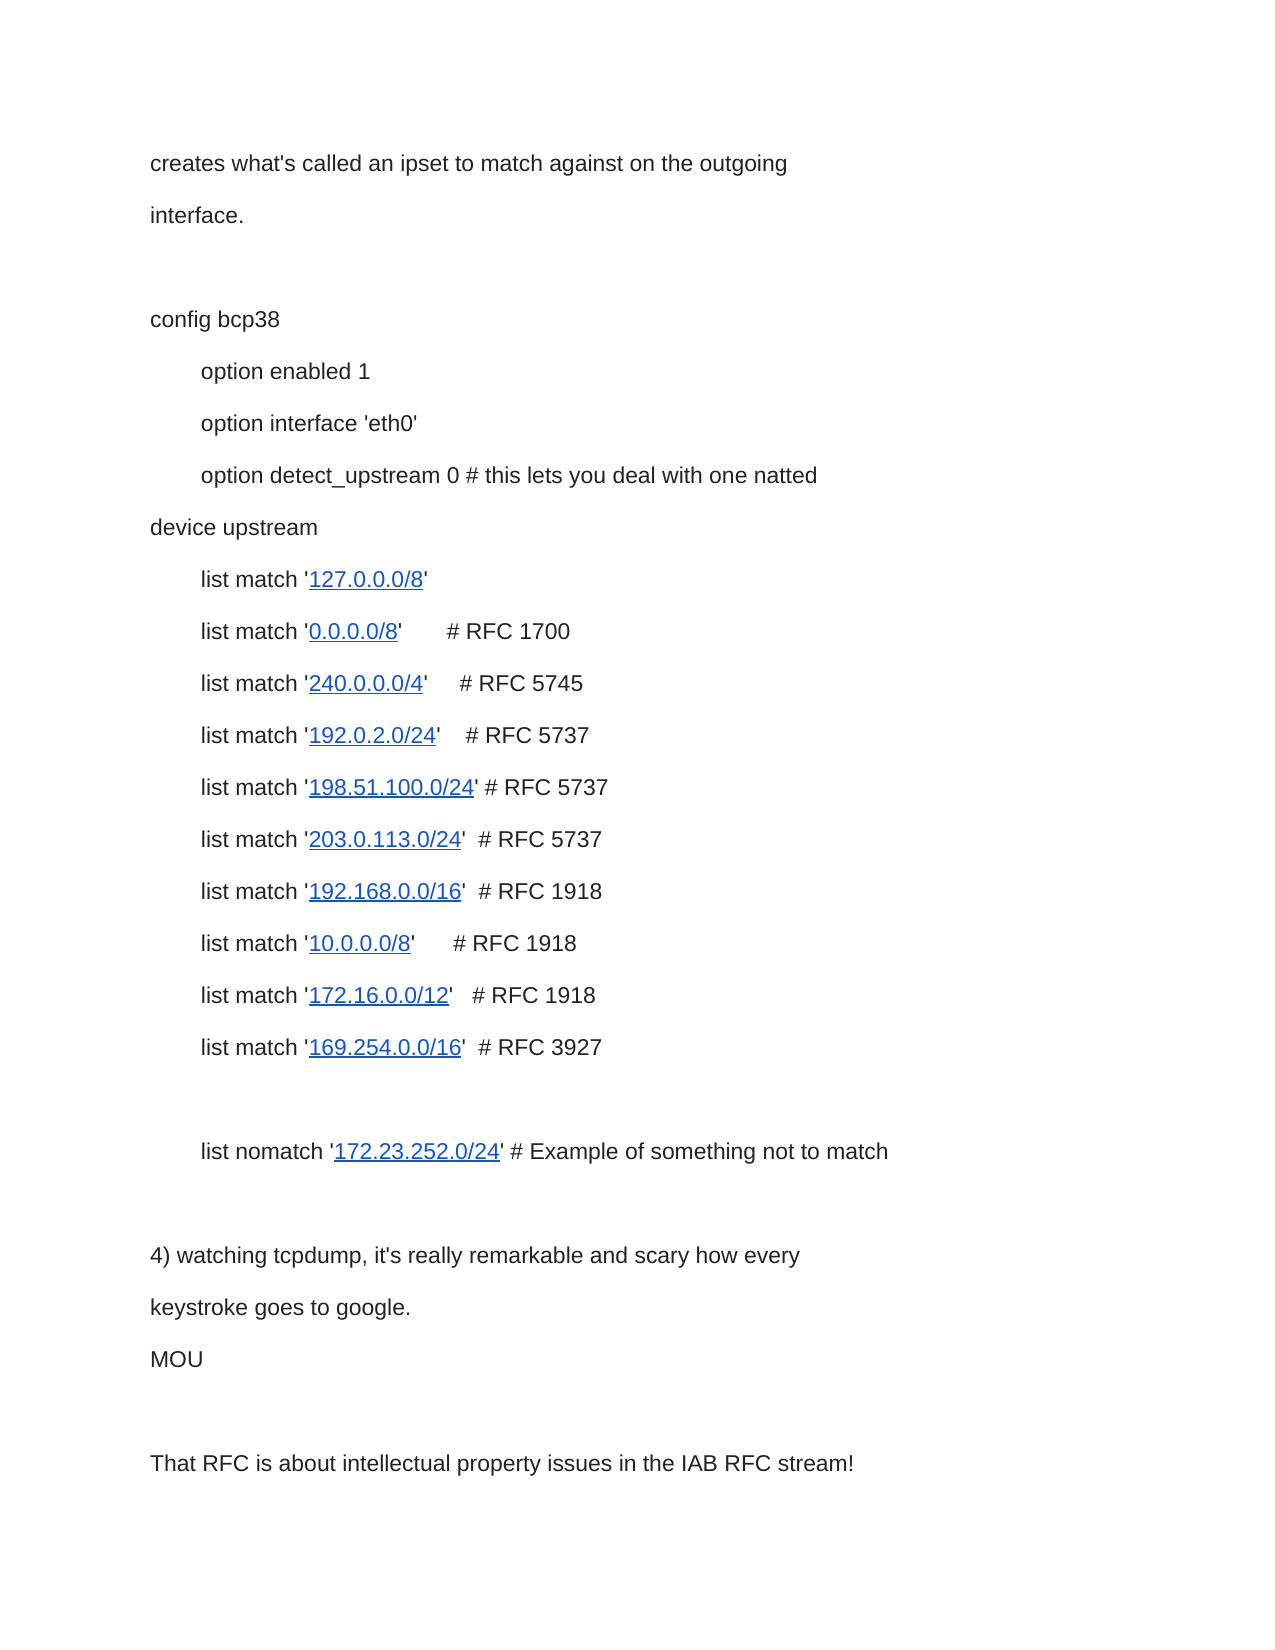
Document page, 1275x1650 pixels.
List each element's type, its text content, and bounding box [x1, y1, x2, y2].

text MOU [150, 1346, 1125, 1372]
text list match '0.0.0.0/8' # RFC 1700 [150, 618, 1125, 644]
text device upstream [150, 514, 1125, 540]
text list match '10.0.0.0/8' # RFC 1918 [150, 930, 1125, 956]
text interface. [150, 202, 1125, 228]
text list match '172.16.0.0/12' # RFC 1918 [150, 982, 1125, 1008]
text list match '203.0.113.0/24' # RFC 5737 [150, 826, 1125, 852]
text option enabled 1 [150, 358, 1125, 384]
text creates what's called an ipset to match against on the outgoing [150, 150, 1125, 176]
text list match '127.0.0.0/8' [150, 566, 1125, 592]
text list nomatch '172.23.252.0/24' # Example of something not to match [150, 1138, 1125, 1164]
text keystroke goes to google. [150, 1293, 1125, 1320]
text option detect_upstream 0 # this lets you deal with one natted [150, 462, 1125, 488]
text list match '192.0.2.0/24' # RFC 5737 [150, 722, 1125, 748]
text list match '240.0.0.0/4' # RFC 5745 [150, 670, 1125, 696]
text option interface 'eth0' [150, 410, 1125, 436]
text list match '192.168.0.0/16' # RFC 1918 [150, 878, 1125, 904]
text list match '198.51.100.0/24' # RFC 5737 [150, 774, 1125, 800]
text list match '169.254.0.0/16' # RFC 3927 [150, 1034, 1125, 1060]
text 4) watching tcpdump, it's really remarkable and scary how every [150, 1242, 1125, 1268]
text That RFC is about intellectual property issues in the IAB RFC stream! [150, 1449, 1125, 1476]
text config bcp38 [150, 306, 1125, 332]
